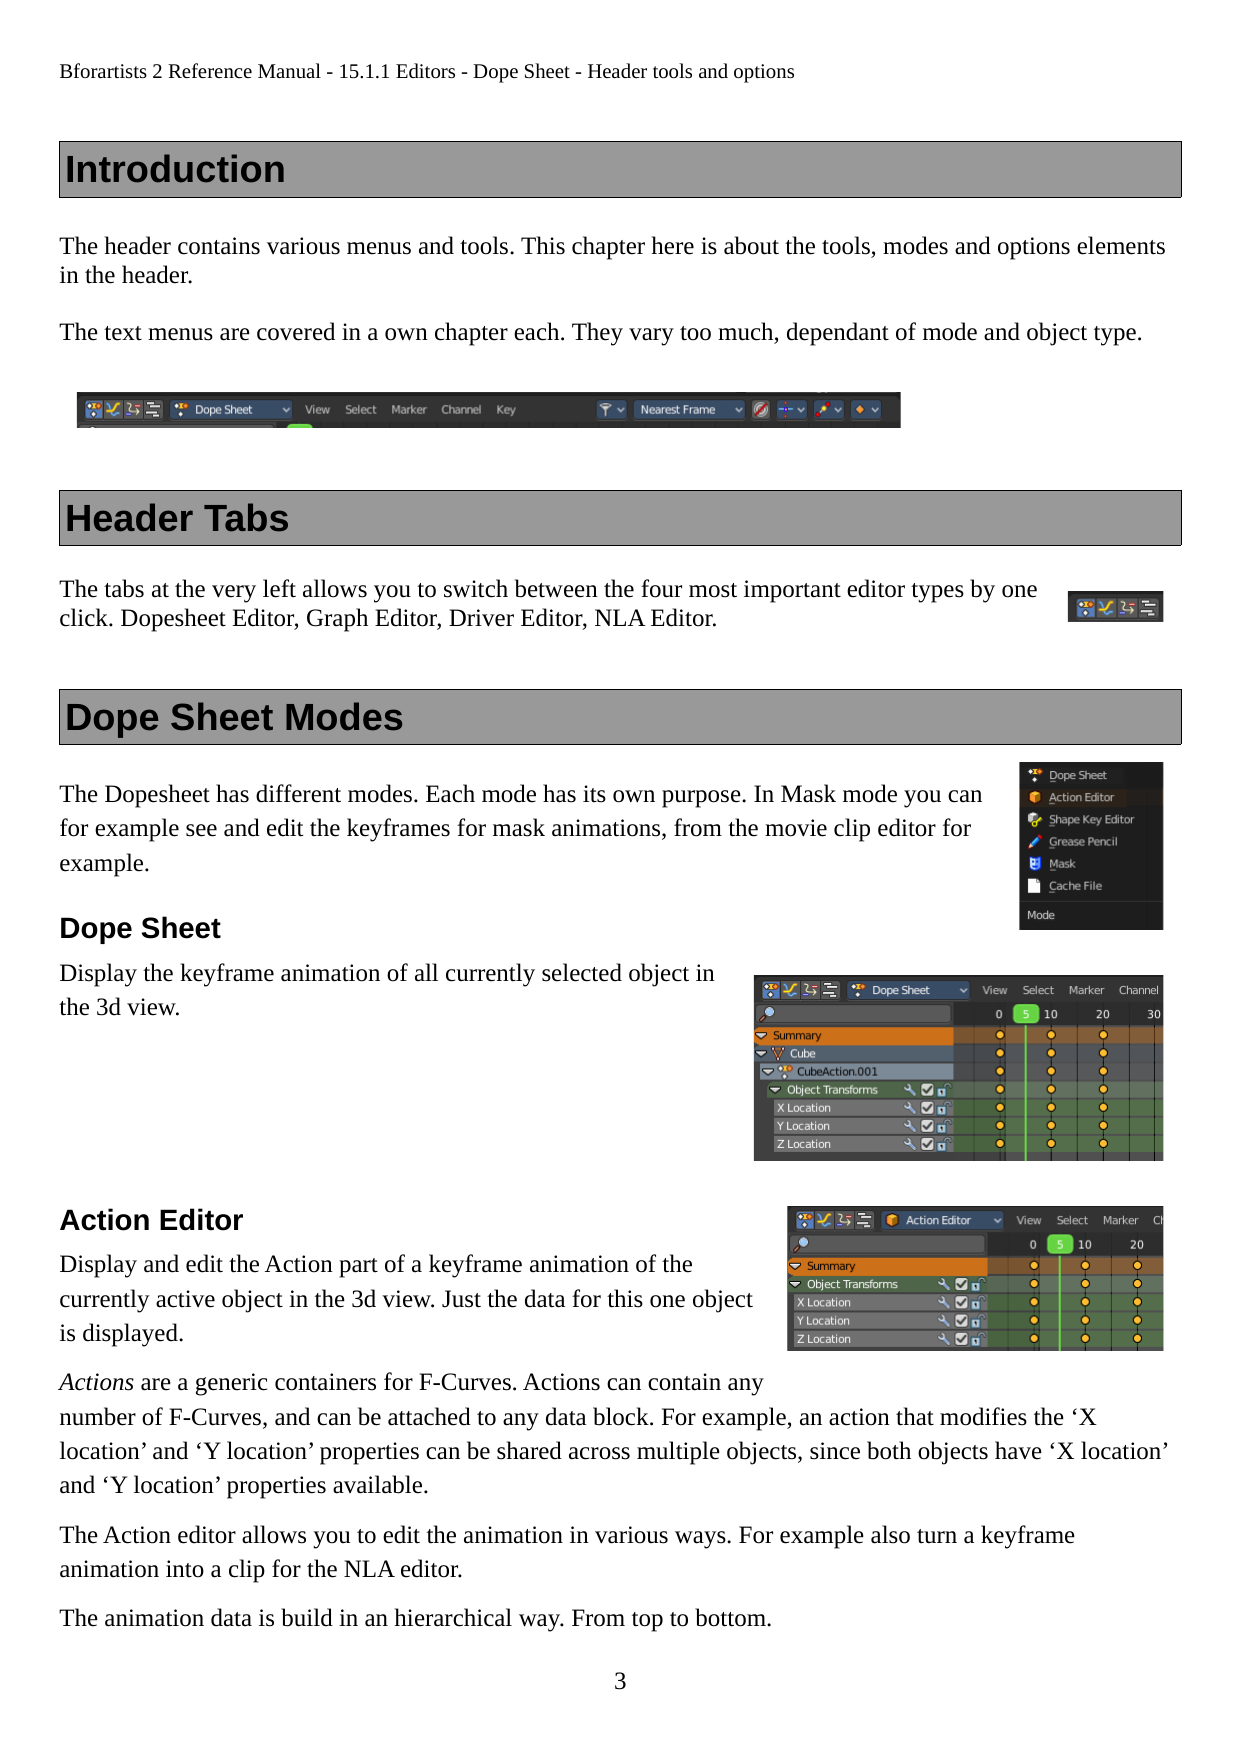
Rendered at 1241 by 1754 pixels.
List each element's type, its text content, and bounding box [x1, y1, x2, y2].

table_header Header Tabs [60, 491, 1181, 545]
picture [1067, 591, 1164, 622]
picture [753, 975, 1164, 1161]
text The text menus are covered in a own chapter each. They vary too much, dependant of mode and object type. [59, 317, 1181, 346]
table_header Dope Sheet Modes [60, 690, 1181, 744]
text Display and edit the Action part of a keyframe animation of the currently active object in the 3d view. Just the data for this one object is displayed. [59, 1249, 787, 1347]
text The Dopesheet has different modes. Each mode has its own purpose. In Mask mode you can for example see and edit the keyframes for mask animations, from the movie clip editor for example. [59, 779, 1019, 876]
text Actions are a generic containers for F-Curves. Actions can contain any number of F-Curves, and can be attached to any data block. For example, an action that modifies the ‘X location’ and ‘Y location’ properties can be shared across multiple objects, since both objects have ‘X location’ and ‘Y location’ properties available. [59, 1367, 1181, 1499]
text The animation data is build in an hierarchical way. From top to bottom. [59, 1603, 1181, 1632]
picture [787, 1206, 1164, 1351]
picture [1019, 762, 1164, 930]
subtitle Dope Sheet [59, 911, 1181, 945]
text Display the keyframe animation of all currently selected object in the 3d view. [59, 958, 1181, 1021]
picture [76, 392, 901, 428]
subtitle Action Editor [59, 1203, 1181, 1237]
text The Action editor allows you to edit the animation in various ways. For example also turn a keyframe animation into a clip for the NLA editor. [59, 1520, 1181, 1583]
text The header contains various menus and tools. This chapter here is about the tools, modes and options elements in the header. [59, 231, 1181, 289]
table_header Introduction [60, 142, 1181, 197]
text The tabs at the very left allows you to switch between the four most important editor types by one click. Dopesheet Editor, Graph Editor, Driver Editor, NLA Editor. [59, 574, 1181, 631]
